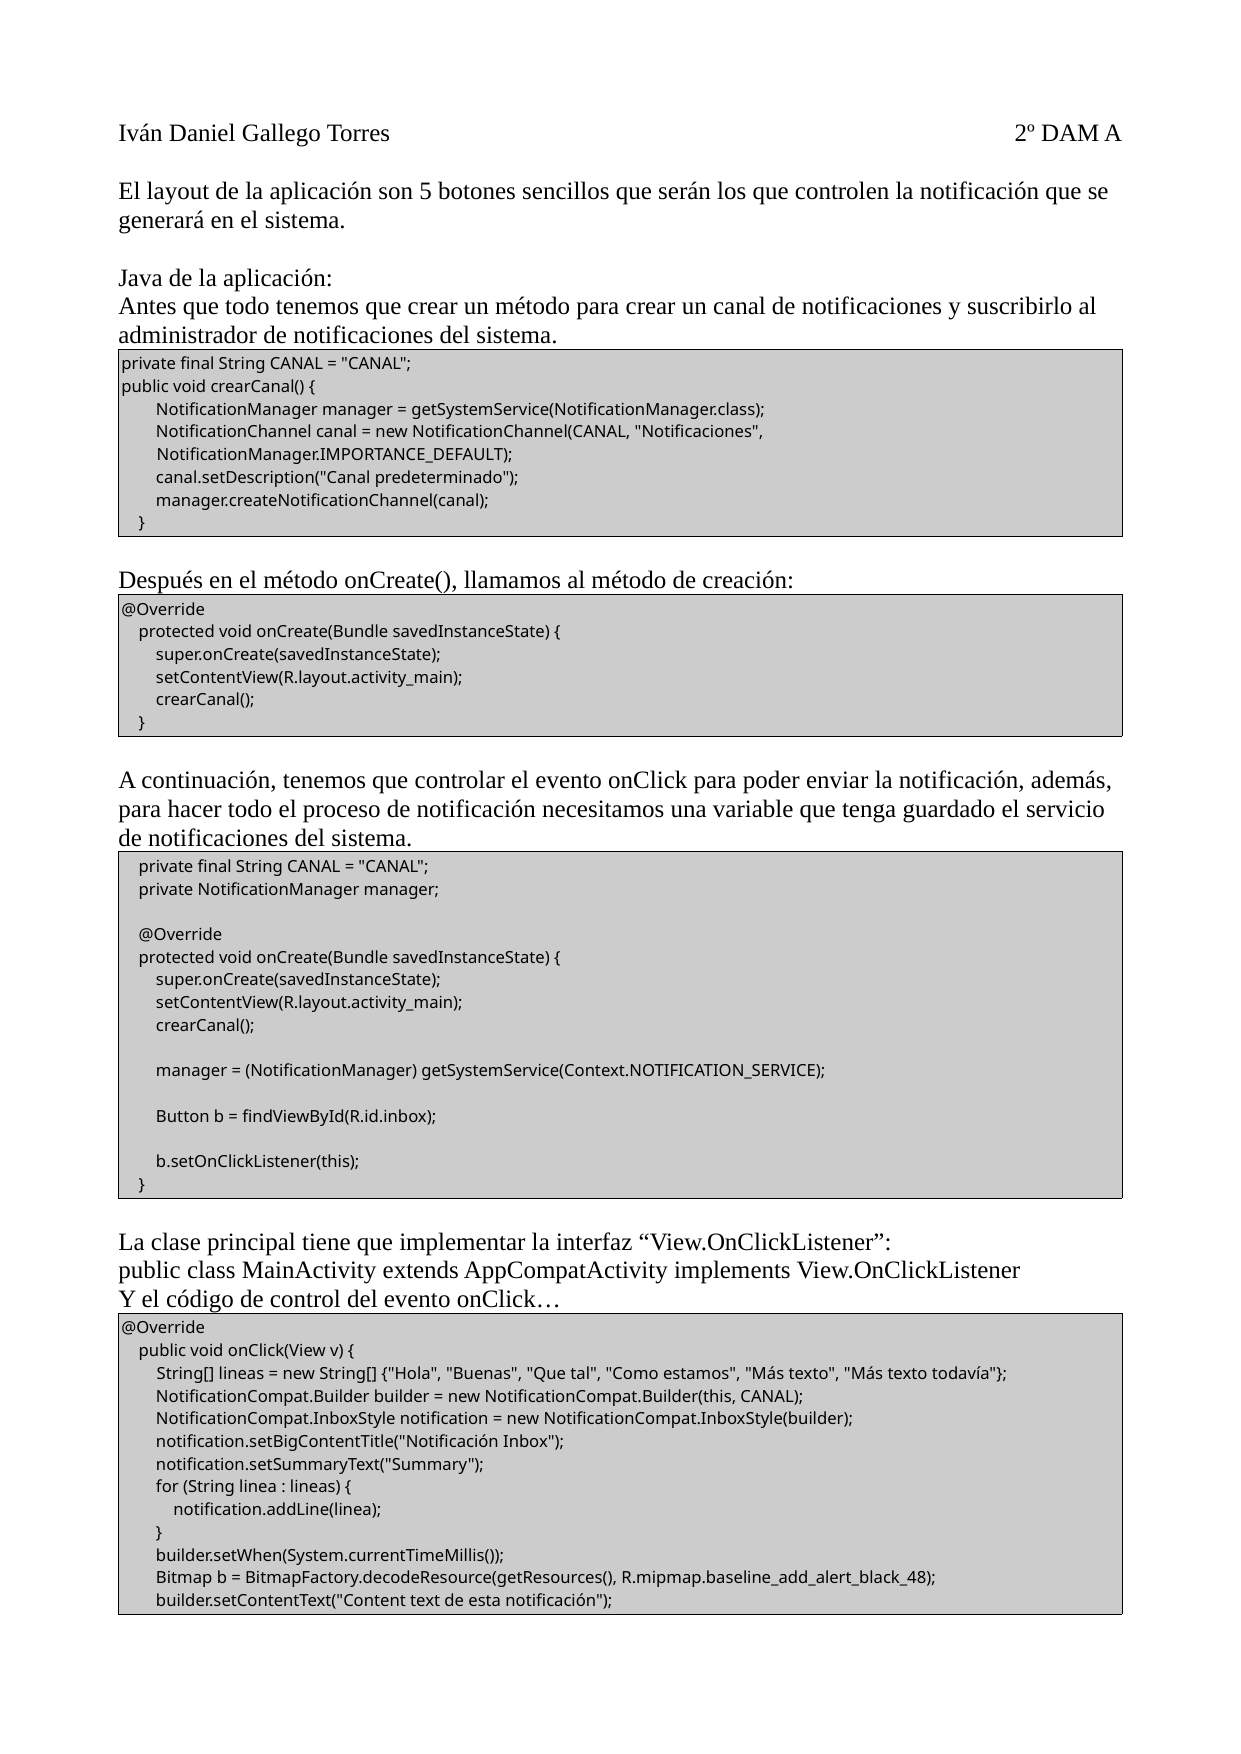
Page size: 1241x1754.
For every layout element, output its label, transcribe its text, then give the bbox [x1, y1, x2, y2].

text public void onClick(View v) { [119, 1336, 1122, 1358]
text } [119, 1517, 1122, 1540]
text for (String linea : lineas) { [119, 1472, 1122, 1495]
text Antes que todo tenemos que crear un método para crear un canal de notificaciones y suscribirlo al administrador de notificaciones del sistema. [118, 291, 1122, 349]
text crearCanal(); [119, 1010, 1122, 1033]
text @Override [119, 1314, 1122, 1336]
text public void crearCanal() { [119, 372, 1122, 394]
text private final String CANAL = "CANAL"; [119, 350, 1122, 372]
text } [119, 508, 1122, 536]
text Después en el método onCreate(), llamamos al método de creación: [118, 565, 1122, 594]
text manager = (NotificationManager) getSystemService(Context.NOTIFICATION_SERVICE); [119, 1056, 1122, 1078]
text La clase principal tiene que implementar la interfaz “View.OnClickListener”: [118, 1227, 1122, 1256]
text } [119, 1169, 1122, 1198]
text notification.setBigContentTitle("Notificación Inbox"); [119, 1427, 1122, 1449]
text public class MainActivity extends AppCompatActivity implements View.OnClickListener [118, 1256, 1122, 1284]
text crearCanal(); [119, 685, 1122, 708]
text NotificationManager manager = getSystemService(NotificationManager.class); [119, 394, 1122, 417]
text Java de la aplicación: [118, 263, 1122, 291]
text setContentView(R.layout.activity_main); [119, 662, 1122, 685]
text super.onCreate(savedInstanceState); [119, 639, 1122, 662]
text builder.setWhen(System.currentTimeMillis()); [119, 1540, 1122, 1563]
text String[] lineas = new String[] {"Hola", "Buenas", "Que tal", "Como estamos", "Más texto", "Más texto todavía"}; [119, 1358, 1122, 1381]
text protected void onCreate(Bundle savedInstanceState) { [119, 942, 1122, 965]
text Y el código de control del evento onClick… [118, 1284, 1122, 1313]
text NotificationChannel canal = new NotificationChannel(CANAL, "Notificaciones", NotificationManager.IMPORTANCE_DEFAULT); [119, 417, 1122, 462]
text Button b = findViewById(R.id.inbox); [119, 1101, 1122, 1124]
text @Override [119, 595, 1122, 617]
text notification.setSummaryText("Summary"); [119, 1449, 1122, 1472]
text b.setOnClickListener(this); [119, 1147, 1122, 1169]
text canal.setDescription("Canal predeterminado"); [119, 462, 1122, 485]
text builder.setContentText("Content text de esta notificación"); [119, 1586, 1122, 1614]
text super.onCreate(savedInstanceState); [119, 965, 1122, 988]
text @Override [119, 919, 1122, 942]
text private NotificationManager manager; [119, 874, 1122, 897]
text NotificationCompat.Builder builder = new NotificationCompat.Builder(this, CANAL); [119, 1381, 1122, 1404]
text notification.addLine(linea); [119, 1495, 1122, 1517]
text NotificationCompat.InboxStyle notification = new NotificationCompat.InboxStyle(builder); [119, 1404, 1122, 1427]
text } [119, 708, 1122, 736]
text A continuación, tenemos que controlar el evento onClick para poder enviar la notificación, además, para hacer todo el proceso de notificación necesitamos una variable que tenga guardado el servicio de notificaciones del sistema. [118, 765, 1122, 851]
text El layout de la aplicación son 5 botones sencillos que serán los que controlen la notificación que se generará en el sistema. [118, 176, 1122, 234]
text setContentView(R.layout.activity_main); [119, 988, 1122, 1010]
text manager.createNotificationChannel(canal); [119, 485, 1122, 508]
text protected void onCreate(Bundle savedInstanceState) { [119, 617, 1122, 639]
text Bitmap b = BitmapFactory.decodeResource(getResources(), R.mipmap.baseline_add_alert_black_48); [119, 1563, 1122, 1586]
text private final String CANAL = "CANAL"; [119, 852, 1122, 874]
